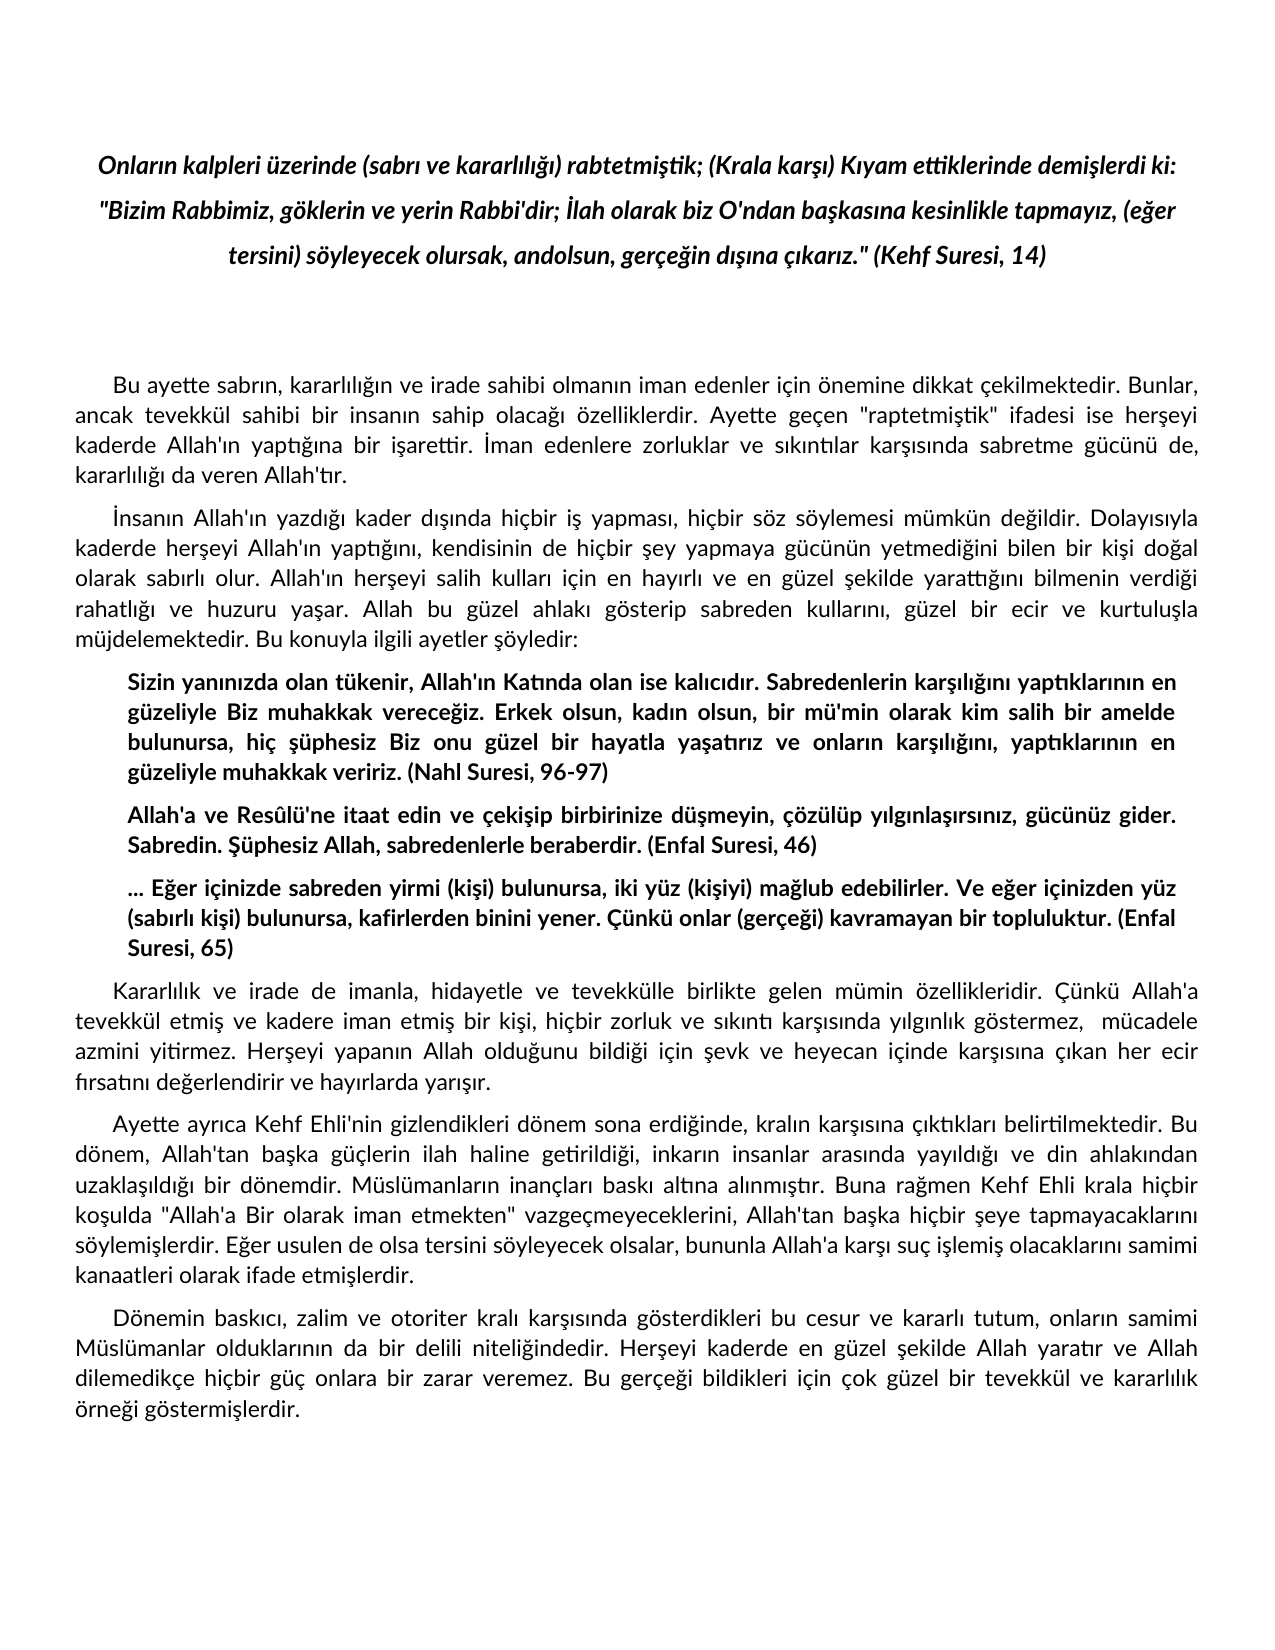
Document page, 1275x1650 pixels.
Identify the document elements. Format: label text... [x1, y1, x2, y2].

text Sizin yanınızda olan tükenir, Allah'ın Katında olan ise kalıcıdır. Sabredenlerin karşılığını yaptıklarının en güzeliyle Biz muhakkak vereceğiz. Erkek olsun, kadın olsun, bir mü'min olarak kim salih bir amelde bulunursa, hiç şüphesiz Biz onu güzel bir hayatla yaşatırız ve onların karşılığını, yaptıklarının en güzeliyle muhakkak veririz. (Nahl Suresi, 96-97) [127, 667, 1177, 785]
text ... Eğer içinizde sabreden yirmi (kişi) bulunursa, iki yüz (kişiyi) mağlub edebilirler. Ve eğer içinizden yüz (sabırlı kişi) bulunursa, kafirlerden binini yener. Çünkü onlar (gerçeği) kavramayan bir topluluktur. (Enfal Suresi, 65) [127, 873, 1177, 961]
text Dönemin baskıcı, zalim ve otoriter kralı karşısında gösterdikleri bu cesur ve kararlı tutum, onların samimi Müslümanlar olduklarının da bir delili niteliğindedir. Herşeyi kaderde en güzel şekilde Allah yaratır ve Allah dilemedikçe hiçbir güç onlara bir zarar veremez. Bu gerçeği bildikleri için çok güzel bir tevekkül ve kararlılık örneği göstermişlerdir. [75, 1304, 1200, 1422]
text Bu ayette sabrın, kararlılığın ve irade sahibi olmanın iman edenler için önemine dikkat çekilmektedir. Bunlar, ancak tevekkül sahibi bir insanın sahip olacağı özelliklerdir. Ayette geçen "raptetmiştik" ifadesi ise herşeyi kaderde Allah'ın yaptığına bir işarettir. İman edenlere zorluklar ve sıkıntılar karşısında sabretme gücünü de, kararlılığı da veren Allah'tır. [75, 370, 1200, 488]
text Onların kalpleri üzerinde (sabrı ve kararlılığı) rabtetmiştik; (Krala karşı) Kıyam ettiklerinde demişlerdi ki: "Bizim Rabbimiz, göklerin ve yerin Rabbi'dir; İlah olarak biz O'ndan başkasına kesinlikle tapmayız, (eğer tersini) söyleyecek olursak, andolsun, gerçeğin dışına çıkarız." (Kehf Suresi, 14) [75, 150, 1200, 270]
text İnsanın Allah'ın yazdığı kader dışında hiçbir iş yapması, hiçbir söz söylemesi mümkün değildir. Dolayısıyla kaderde herşeyi Allah'ın yaptığını, kendisinin de hiçbir şey yapmaya gücünün yetmediğini bilen bir kişi doğal olarak sabırlı olur. Allah'ın herşeyi salih kulları için en hayırlı ve en güzel şekilde yarattığını bilmenin verdiği rahatlığı ve huzuru yaşar. Allah bu güzel ahlakı gösterip sabreden kullarını, güzel bir ecir ve kurtuluşla müjdelemektedir. Bu konuyla ilgili ayetler şöyledir: [75, 504, 1200, 652]
text Kararlılık ve irade de imanla, hidayetle ve tevekkülle birlikte gelen mümin özellikleridir. Çünkü Allah'a tevekkül etmiş ve kadere iman etmiş bir kişi, hiçbir zorluk ve sıkıntı karşısında yılgınlık göstermez, mücadele azmini yitirmez. Herşeyi yapanın Allah olduğunu bildiği için şevk ve heyecan içinde karşısına çıkan her ecir fırsatını değerlendirir ve hayırlarda yarışır. [75, 977, 1200, 1095]
text Allah'a ve Resûlü'ne itaat edin ve çekişip birbirinize düşmeyin, çözülüp yılgınlaşırsınız, gücünüz gider. Sabredin. Şüphesiz Allah, sabredenlerle beraberdir. (Enfal Suresi, 46) [127, 801, 1177, 858]
text Ayette ayrıca Kehf Ehli'nin gizlendikleri dönem sona erdiğinde, kralın karşısına çıktıkları belirtilmektedir. Bu dönem, Allah'tan başka güçlerin ilah haline getirildiği, inkarın insanlar arasında yayıldığı ve din ahlakından uzaklaşıldığı bir dönemdir. Müslümanların inançları baskı altına alınmıştır. Buna rağmen Kehf Ehli krala hiçbir koşulda "Allah'a Bir olarak iman etmekten" vazgeçmeyeceklerini, Allah'tan başka hiçbir şeye tapmayacaklarını söylemişlerdir. Eğer usulen de olsa tersini söyleyecek olsalar, bununla Allah'a karşı suç işlemiş olacaklarını samimi kanaatleri olarak ifade etmişlerdir. [75, 1110, 1200, 1288]
